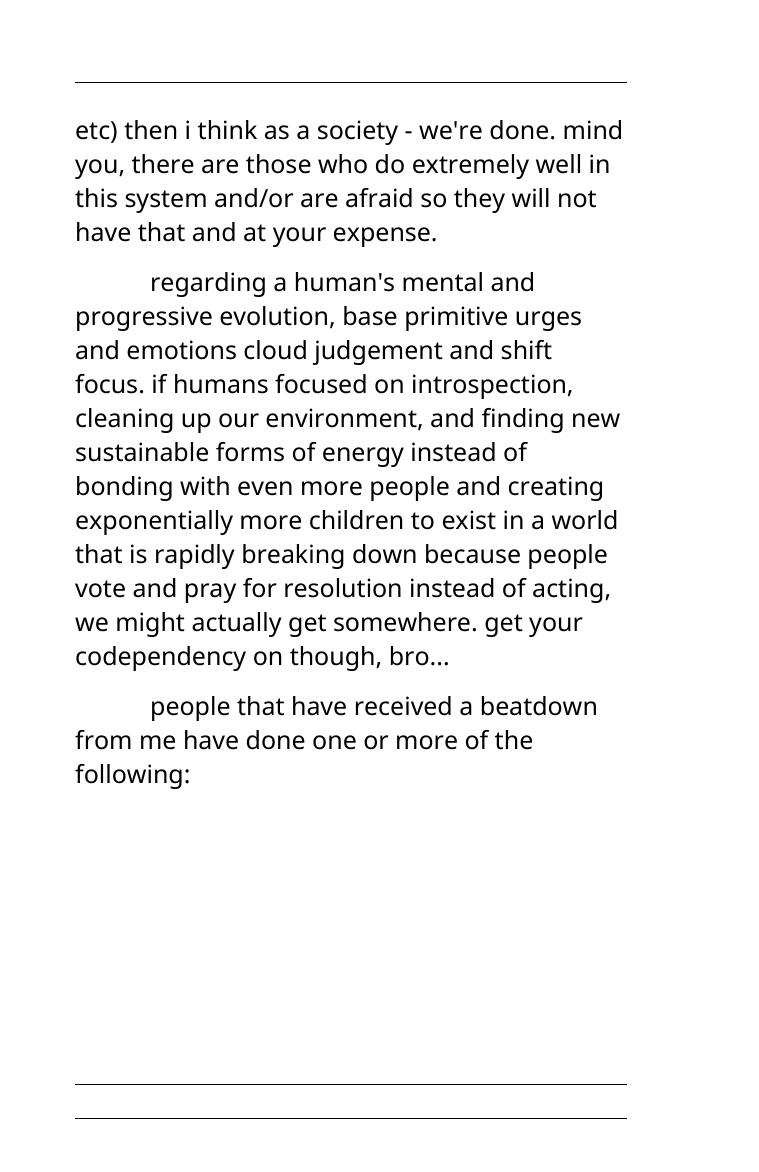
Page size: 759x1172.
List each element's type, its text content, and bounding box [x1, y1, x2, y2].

text people that have received a beatdown from me have done one or more of the following: [75, 689, 627, 791]
text etc) then i think as a society - we're done. mind you, there are those who do extremely well in this system and/or are afraid so they will not have that and at your expense. [75, 112, 627, 249]
text regarding a human's mental and progressive evolution, base primitive urges and emotions cloud judgement and shift focus. if humans focused on introspection, cleaning up our environment, and finding new sustainable forms of energy instead of bonding with even more people and creating exponentially more children to exist in a world that is rapidly breaking down because people vote and pray for resolution instead of acting, we might actually get somewhere. get your codependency on though, bro... [75, 264, 627, 673]
